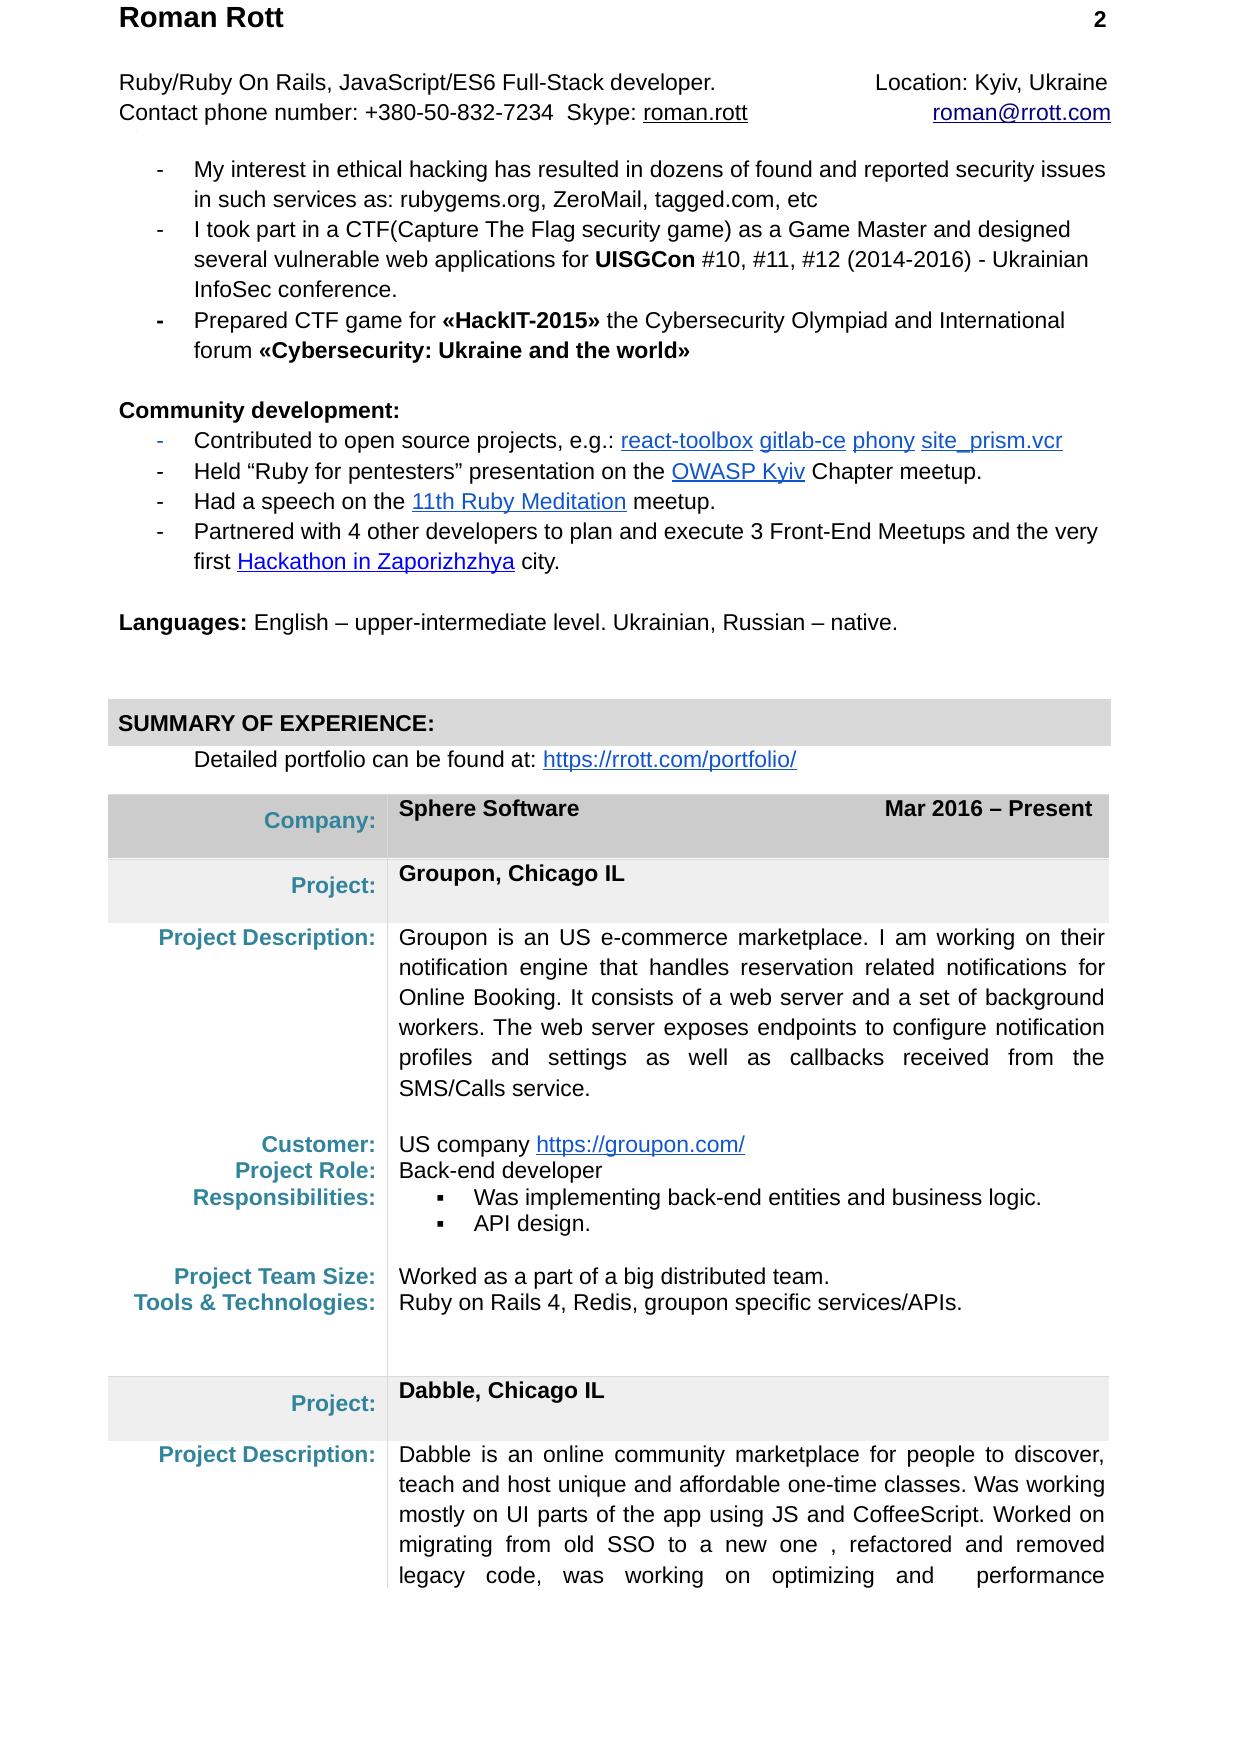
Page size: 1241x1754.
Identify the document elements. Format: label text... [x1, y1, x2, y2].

table_cell Dabble, Chicago IL [388, 1377, 1109, 1441]
text Community development: [119, 397, 1121, 423]
table_cell Project Team Size: [108, 1263, 387, 1289]
table_cell Dabble is an online community marketplace for people to discover, teach and host unique and affordable one-time classes. Was working mostly on UI parts of the app using JS and CoffeeScript. Worked on migrating from old SSO to a new one , refactored and removed legacy code, was working on optimizing and performance [388, 1441, 1109, 1588]
list Partnered with 4 other developers to plan and execute 3 Front-End Meetups and the very first Hackathon in Zaporizhzhya city. [156, 518, 1121, 574]
table_cell Tools & Technologies: [108, 1289, 387, 1376]
table_cell Project: [108, 1377, 387, 1441]
table_cell Worked as a part of a big distributed team. [388, 1263, 1109, 1289]
table_cell Ruby on Rails 4, Redis, groupon specific services/APIs. [388, 1289, 1109, 1376]
table_cell Groupon is an US e-commerce marketplace. I am working on their notification engine that handles reservation related notifications for Online Booking. It consists of a web server and a set of background workers. The web server exposes endpoints to configure notification profiles and settings as well as callbacks received from the SMS/Calls service. [388, 924, 1109, 1131]
table_cell Was implementing back-end entities and business logic. API design. [388, 1184, 1109, 1263]
list I took part in a CTF(Capture The Flag security game) as a Game Master and designed several vulnerable web applications for UISGCon #10, #11, #12 (2014-2016) - Ukrainian InfoSec conference. [156, 216, 1121, 303]
table_cell Project Role: [108, 1158, 387, 1184]
list Prepared CTF game for «HackIT-2015» the Cybersecurity Olympiad and International forum «Cybersecurity: Ukraine and the world» [156, 307, 1121, 363]
table_cell Project Description: [108, 1441, 387, 1588]
table_header Company: [108, 795, 387, 858]
table_header SUMMARY OF EXPERIENCE: [108, 699, 1111, 746]
table_cell Responsibilities: [108, 1184, 387, 1263]
table_cell Project Description: [108, 924, 387, 1131]
list Held “Ruby for pentesters” presentation on the OWASP Kyiv Chapter meetup. [156, 458, 1121, 484]
list Contributed to open source projects, e.g.: react-toolbox gitlab-ce phony site_prism.vcr [156, 427, 1121, 454]
table_cell Groupon, Chicago IL [388, 860, 1109, 923]
table_cell US company https://groupon.com/ [388, 1131, 1109, 1157]
text Detailed portfolio can be found at: https://rrott.com/portfolio/ [119, 746, 1121, 773]
table_cell Back-end developer [388, 1158, 1109, 1184]
table_cell Project: [108, 860, 387, 923]
list My interest in ethical hacking has resulted in dozens of found and reported security issues in such services as: rubygems.org, ZeroMail, tagged.com, etc [156, 156, 1121, 212]
table_cell Customer: [108, 1131, 387, 1157]
text Languages: English – upper-intermediate level. Ukrainian, Russian – native. [119, 609, 1121, 635]
table_header Sphere Software Mar 2016 – Present [388, 795, 1109, 858]
list Had a speech on the 11th Ruby Meditation meetup. [156, 488, 1121, 514]
